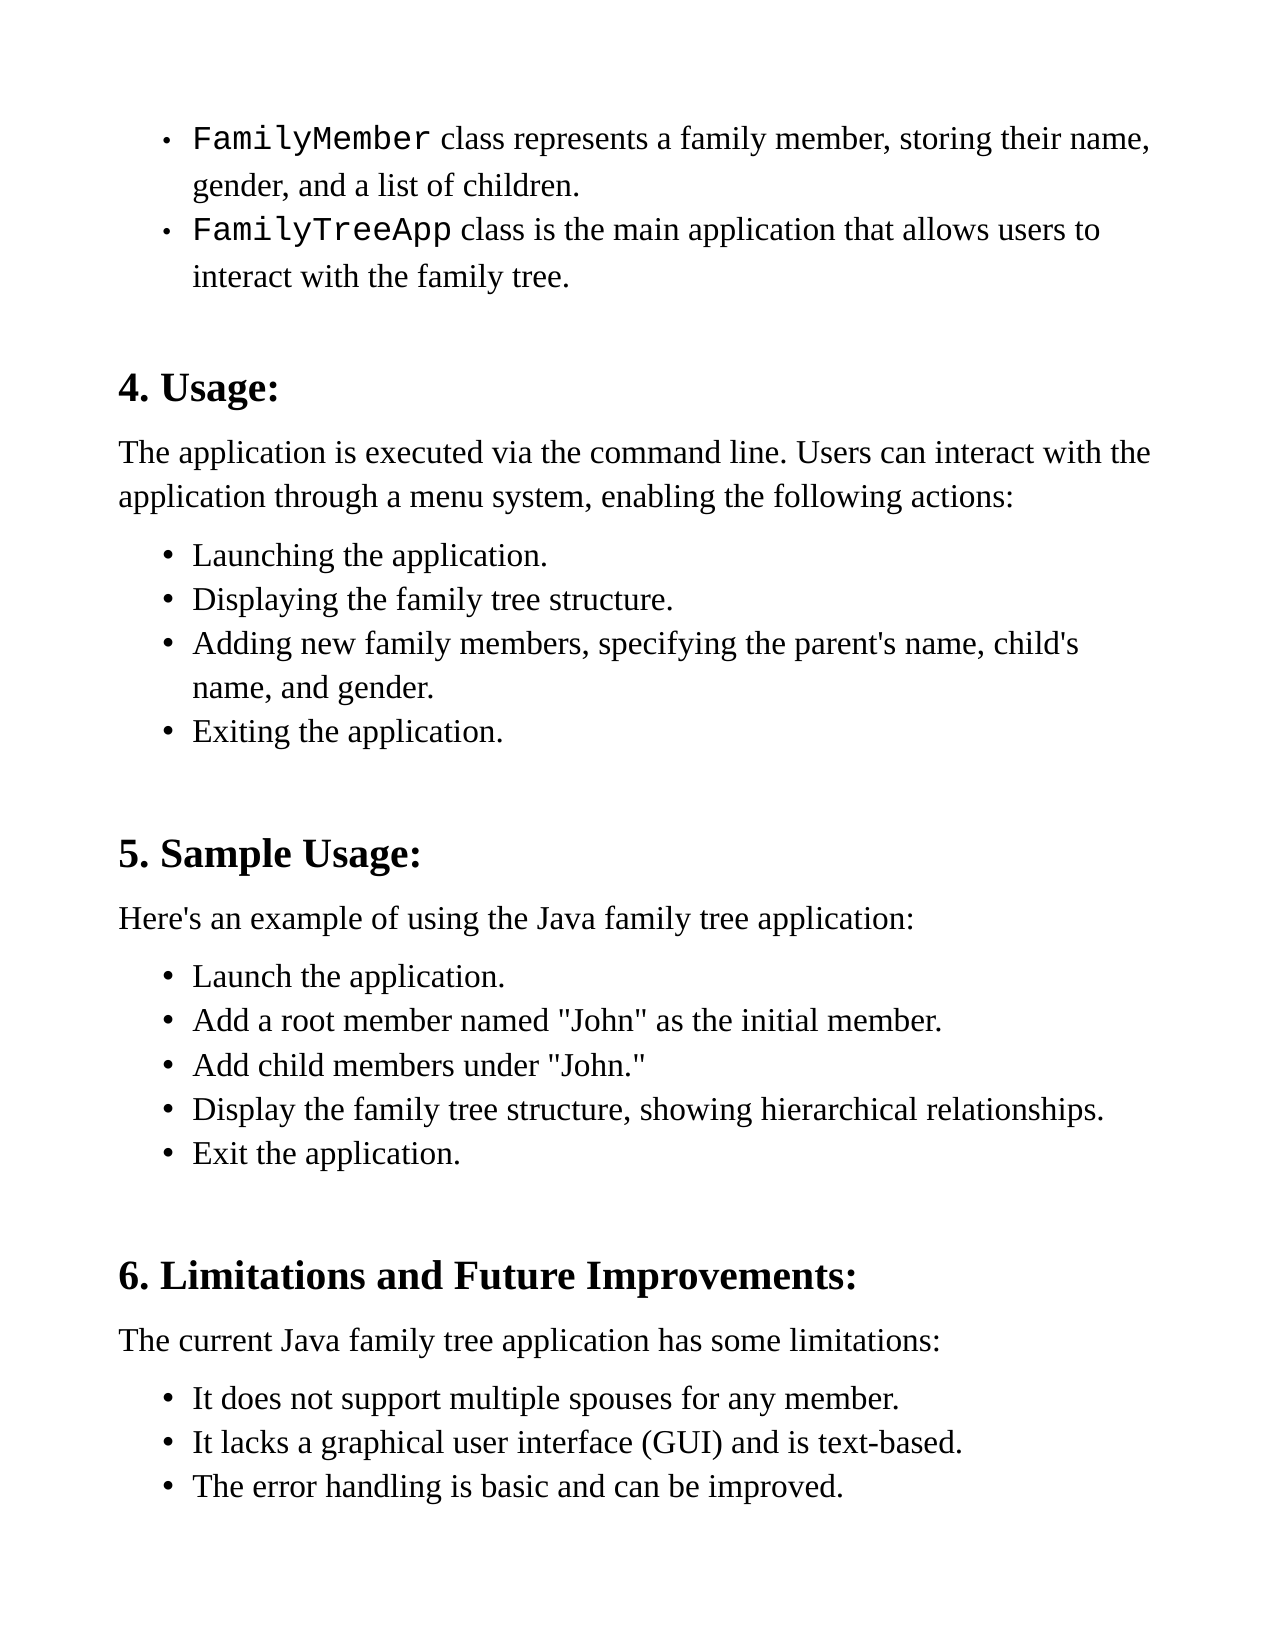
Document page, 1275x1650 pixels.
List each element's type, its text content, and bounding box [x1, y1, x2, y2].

list Adding new family members, specifying the parent's name, child's name, and gender. [162, 623, 1157, 705]
text The current Java family tree application has some limitations: [118, 1320, 1157, 1358]
list FamilyTreeApp class is the main application that allows users to interact with the family tree. [162, 209, 1157, 294]
text 4. Usage: [118, 362, 1157, 410]
list It lacks a graphical user interface (GUI) and is text-based. [162, 1423, 1157, 1461]
list The error handling is basic and can be improved. [162, 1467, 1157, 1505]
list It does not support multiple spouses for any member. [162, 1378, 1157, 1417]
text 6. Limitations and Future Improvements: [118, 1250, 1157, 1298]
list Display the family tree structure, showing hierarchical relationships. [162, 1089, 1157, 1127]
text The application is executed via the command line. Users can interact with the application through a menu system, enabling the following actions: [118, 432, 1157, 514]
list FamilyMember class represents a family member, storing their name, gender, and a list of children. [162, 118, 1157, 203]
list Add a root member named "John" as the initial member. [162, 1001, 1157, 1039]
list Exit the application. [162, 1133, 1157, 1171]
list Displaying the family tree structure. [162, 579, 1157, 617]
list Add child members under "John." [162, 1045, 1157, 1083]
list Exiting the application. [162, 711, 1157, 749]
list Launch the application. [162, 957, 1157, 995]
text Here's an example of using the Java family tree application: [118, 898, 1157, 936]
text 5. Sample Usage: [118, 828, 1157, 876]
list Launching the application. [162, 535, 1157, 573]
